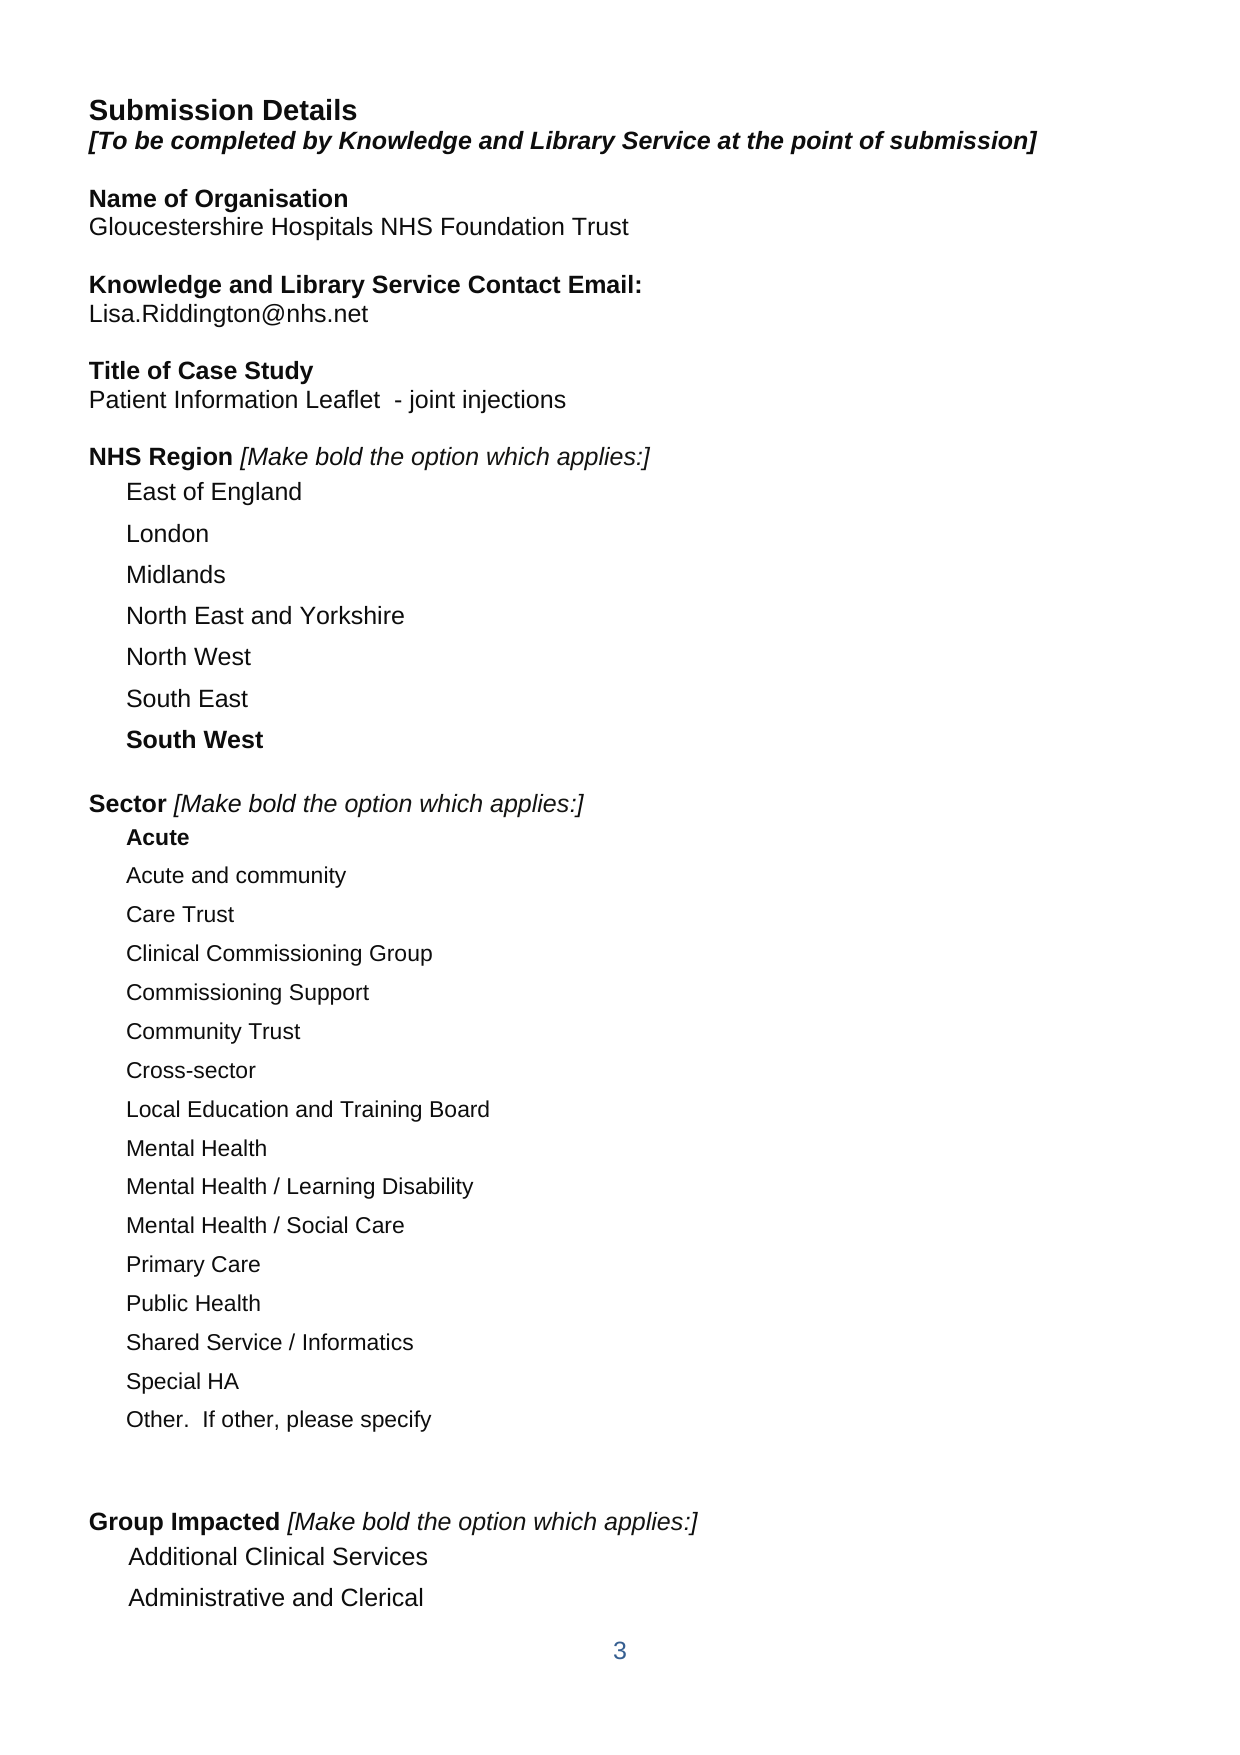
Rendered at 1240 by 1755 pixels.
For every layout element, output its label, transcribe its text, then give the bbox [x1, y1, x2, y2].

text East of England [126, 477, 1151, 506]
text North East and Yorkshire [126, 601, 1151, 630]
text Clinical Commissioning Group [126, 940, 1151, 967]
text South West [126, 725, 1151, 754]
text Title of Case Study [89, 356, 1151, 385]
text Submission Details [89, 93, 1151, 126]
text Name of Organisation [89, 184, 1151, 212]
text North West [126, 642, 1151, 671]
text Other. If other, please specify [126, 1406, 1151, 1433]
text Group Impacted [Make bold the option which applies:] [89, 1507, 1151, 1535]
text NHS Region [Make bold the option which applies:] [89, 442, 1151, 471]
text Mental Health / Social Care [126, 1212, 1151, 1238]
text London [126, 519, 1151, 547]
text Administrative and Clerical [128, 1583, 1151, 1612]
text [To be completed by Knowledge and Library Service at the point of submission] [89, 126, 1151, 155]
text Cross-sector [126, 1057, 1151, 1083]
text Commissioning Support [126, 979, 1151, 1005]
text Gloucestershire Hospitals NHS Foundation Trust [89, 212, 1151, 241]
text Shared Service / Informatics [126, 1329, 1151, 1355]
text Midlands [126, 560, 1151, 589]
text Additional Clinical Services [128, 1542, 1151, 1570]
text Acute and community [126, 862, 1151, 889]
text Community Trust [126, 1018, 1151, 1044]
text Patient Information Leaflet - joint injections [89, 385, 1151, 414]
text Local Education and Training Board [126, 1096, 1151, 1122]
text Knowledge and Library Service Contact Email: Lisa.Riddington@nhs.net [89, 270, 1151, 327]
text South East [126, 684, 1151, 712]
text Special HA [126, 1368, 1151, 1394]
text Mental Health [126, 1134, 1151, 1161]
text Mental Health / Learning Disability [126, 1173, 1151, 1200]
text Acute [126, 824, 1151, 850]
text Care Trust [126, 901, 1151, 928]
text Public Health [126, 1290, 1151, 1316]
text Sector [Make bold the option which applies:] [89, 789, 1151, 817]
text Primary Care [126, 1251, 1151, 1277]
